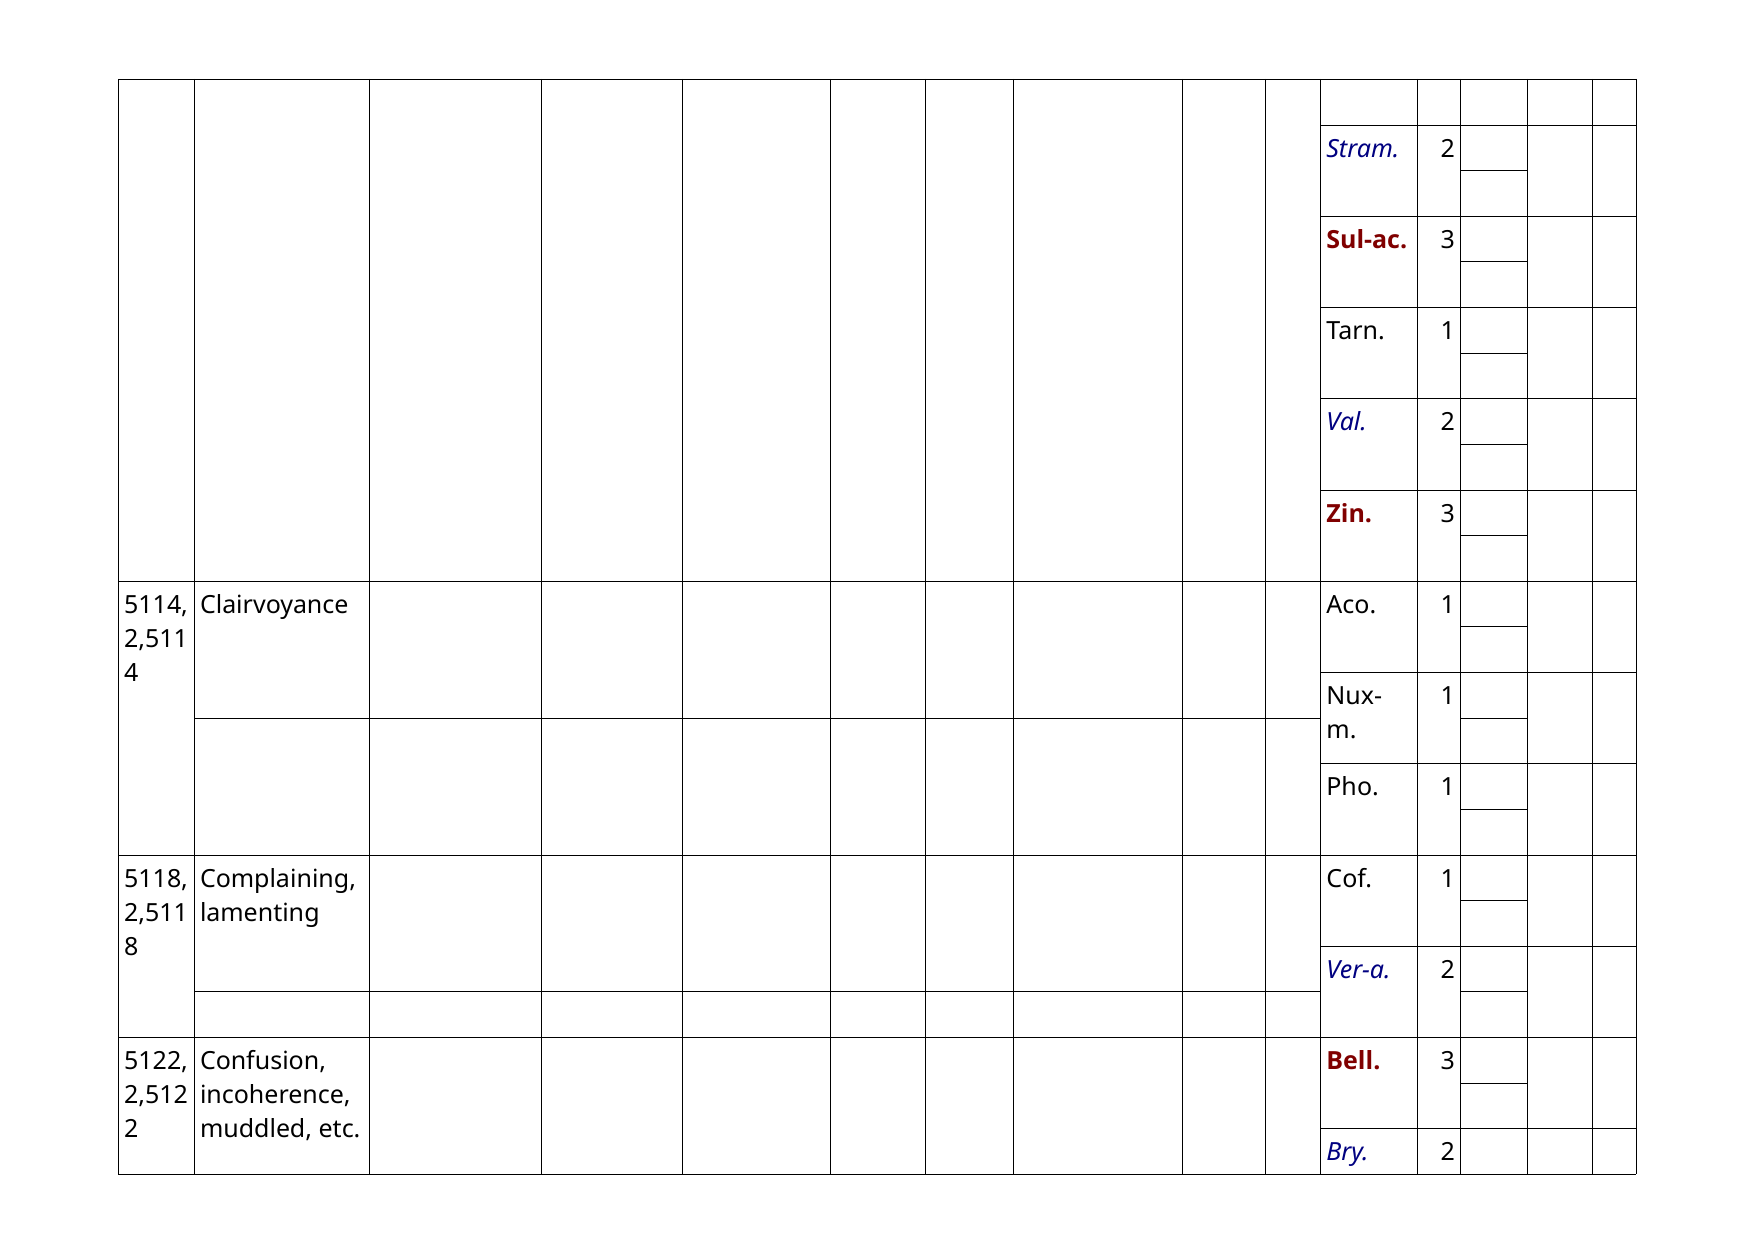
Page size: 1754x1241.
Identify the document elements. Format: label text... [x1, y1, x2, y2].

table_cell [1183, 992, 1265, 1037]
table_cell [542, 1038, 682, 1174]
table_cell [1528, 582, 1592, 672]
table_cell [926, 856, 1013, 991]
table_cell [1528, 126, 1592, 216]
table_cell [683, 80, 830, 581]
table_cell 2 [1418, 126, 1460, 216]
table_cell [1593, 399, 1636, 489]
table_cell [1461, 627, 1527, 672]
table_cell [1593, 491, 1636, 581]
table_cell [1593, 126, 1636, 216]
table_cell 5118,2,5118 [119, 856, 194, 1037]
table_cell [683, 1038, 830, 1174]
table_cell [1014, 992, 1182, 1037]
table_cell [1461, 764, 1527, 809]
table_cell [1593, 1129, 1636, 1174]
table_cell 3 [1418, 491, 1460, 581]
table_cell 2 [1418, 947, 1460, 1037]
table_cell 2 [1418, 399, 1460, 489]
table_cell [831, 992, 925, 1037]
table_cell [1183, 1038, 1265, 1174]
table_cell [1461, 80, 1527, 124]
table_cell [831, 719, 925, 854]
table_cell [831, 582, 925, 718]
table_cell [1183, 856, 1265, 991]
table_cell [1461, 171, 1527, 216]
table_cell [1266, 1038, 1320, 1174]
table_cell [1461, 1038, 1527, 1083]
table_cell [1461, 1129, 1527, 1174]
table_cell [926, 582, 1013, 718]
table_cell [1528, 1038, 1592, 1128]
table_cell [1528, 217, 1592, 307]
table_cell [1528, 856, 1592, 946]
table_cell Ver-a. [1321, 947, 1417, 1037]
table_cell [195, 992, 369, 1037]
table_cell [1593, 856, 1636, 946]
table_cell [1461, 947, 1527, 991]
table_cell [1266, 856, 1320, 991]
table_cell Clairvoyance [195, 582, 369, 718]
table_cell [1321, 80, 1417, 124]
table_cell Bry. [1321, 1129, 1417, 1174]
table_cell [1528, 80, 1592, 124]
table_cell [1461, 582, 1527, 626]
table_cell [1593, 217, 1636, 307]
table_cell [683, 719, 830, 854]
table_cell [542, 992, 682, 1037]
table_cell Cof. [1321, 856, 1417, 946]
table_cell [1418, 80, 1460, 124]
table_cell Pho. [1321, 764, 1417, 854]
table_cell [542, 719, 682, 854]
table_cell [1461, 673, 1527, 718]
table_cell [370, 1038, 541, 1174]
table_cell [1593, 308, 1636, 398]
table_cell 1 [1418, 856, 1460, 946]
table_cell 2 [1418, 1129, 1460, 1174]
table_cell 1 [1418, 582, 1460, 672]
table_cell [370, 992, 541, 1037]
table_cell [1266, 992, 1320, 1037]
table_cell [1461, 126, 1527, 170]
table_cell [195, 80, 369, 581]
table_cell [831, 856, 925, 991]
table_cell [1014, 856, 1182, 991]
table_cell [1461, 719, 1527, 763]
table_cell [542, 80, 682, 581]
table_cell [1014, 719, 1182, 854]
table_cell [683, 856, 830, 991]
table_cell Tarn. [1321, 308, 1417, 398]
table_cell [1528, 399, 1592, 489]
table_cell Confusion, incoherence, muddled, etc. [195, 1038, 369, 1174]
table_cell [1266, 719, 1320, 854]
table_cell [1528, 491, 1592, 581]
table_cell [683, 992, 830, 1037]
table_cell [1183, 719, 1265, 854]
table_cell [1461, 491, 1527, 535]
table_cell Zin. [1321, 491, 1417, 581]
table_cell [926, 719, 1013, 854]
table_cell [1183, 582, 1265, 718]
table_cell [1266, 582, 1320, 718]
table_cell Aco. [1321, 582, 1417, 672]
table_cell 1 [1418, 308, 1460, 398]
table_cell [831, 1038, 925, 1174]
table_cell [370, 582, 541, 718]
table_cell [1461, 445, 1527, 489]
table_cell [1593, 80, 1636, 124]
table_cell [370, 719, 541, 854]
table_cell [119, 80, 194, 581]
table_cell [683, 582, 830, 718]
table_cell [1528, 764, 1592, 854]
table_cell [1461, 810, 1527, 854]
table_cell Nux-m. [1321, 673, 1417, 763]
table_cell [1528, 1129, 1592, 1174]
table_cell [1528, 673, 1592, 763]
table_cell [1593, 582, 1636, 672]
table_cell [1528, 308, 1592, 398]
table_cell [1593, 1038, 1636, 1128]
table_cell [1461, 1084, 1527, 1128]
table_cell [1461, 308, 1527, 353]
table_cell Val. [1321, 399, 1417, 489]
table_cell [1461, 992, 1527, 1037]
table_cell [1461, 856, 1527, 900]
table_cell [1014, 582, 1182, 718]
table_cell Stram. [1321, 126, 1417, 216]
table_cell [370, 80, 541, 581]
table_cell [195, 719, 369, 854]
table_cell 1 [1418, 764, 1460, 854]
table_cell [831, 80, 925, 581]
table_cell [1461, 536, 1527, 581]
table_cell 3 [1418, 1038, 1460, 1128]
table_cell 3 [1418, 217, 1460, 307]
table_cell [1528, 947, 1592, 1037]
table_cell [1266, 80, 1320, 581]
table_cell [542, 582, 682, 718]
table_cell [1593, 947, 1636, 1037]
table_cell 5122,2,5122 [119, 1038, 194, 1174]
table_cell Complaining, lamenting [195, 856, 369, 991]
table_cell Sul-ac. [1321, 217, 1417, 307]
table_cell [1593, 673, 1636, 763]
table_cell Bell. [1321, 1038, 1417, 1128]
table_cell [1461, 399, 1527, 444]
table_cell [926, 1038, 1013, 1174]
table_cell [926, 992, 1013, 1037]
table_cell [1461, 262, 1527, 307]
table_cell [1014, 80, 1182, 581]
table_cell [1014, 1038, 1182, 1174]
table_cell [1461, 217, 1527, 261]
table_cell [1183, 80, 1265, 581]
table_cell [1461, 354, 1527, 398]
table_cell [1461, 901, 1527, 946]
table_cell [542, 856, 682, 991]
table_cell [1593, 764, 1636, 854]
table_cell [926, 80, 1013, 581]
table_cell 1 [1418, 673, 1460, 763]
table_cell 5114,2,5114 [119, 582, 194, 854]
table_cell [370, 856, 541, 991]
